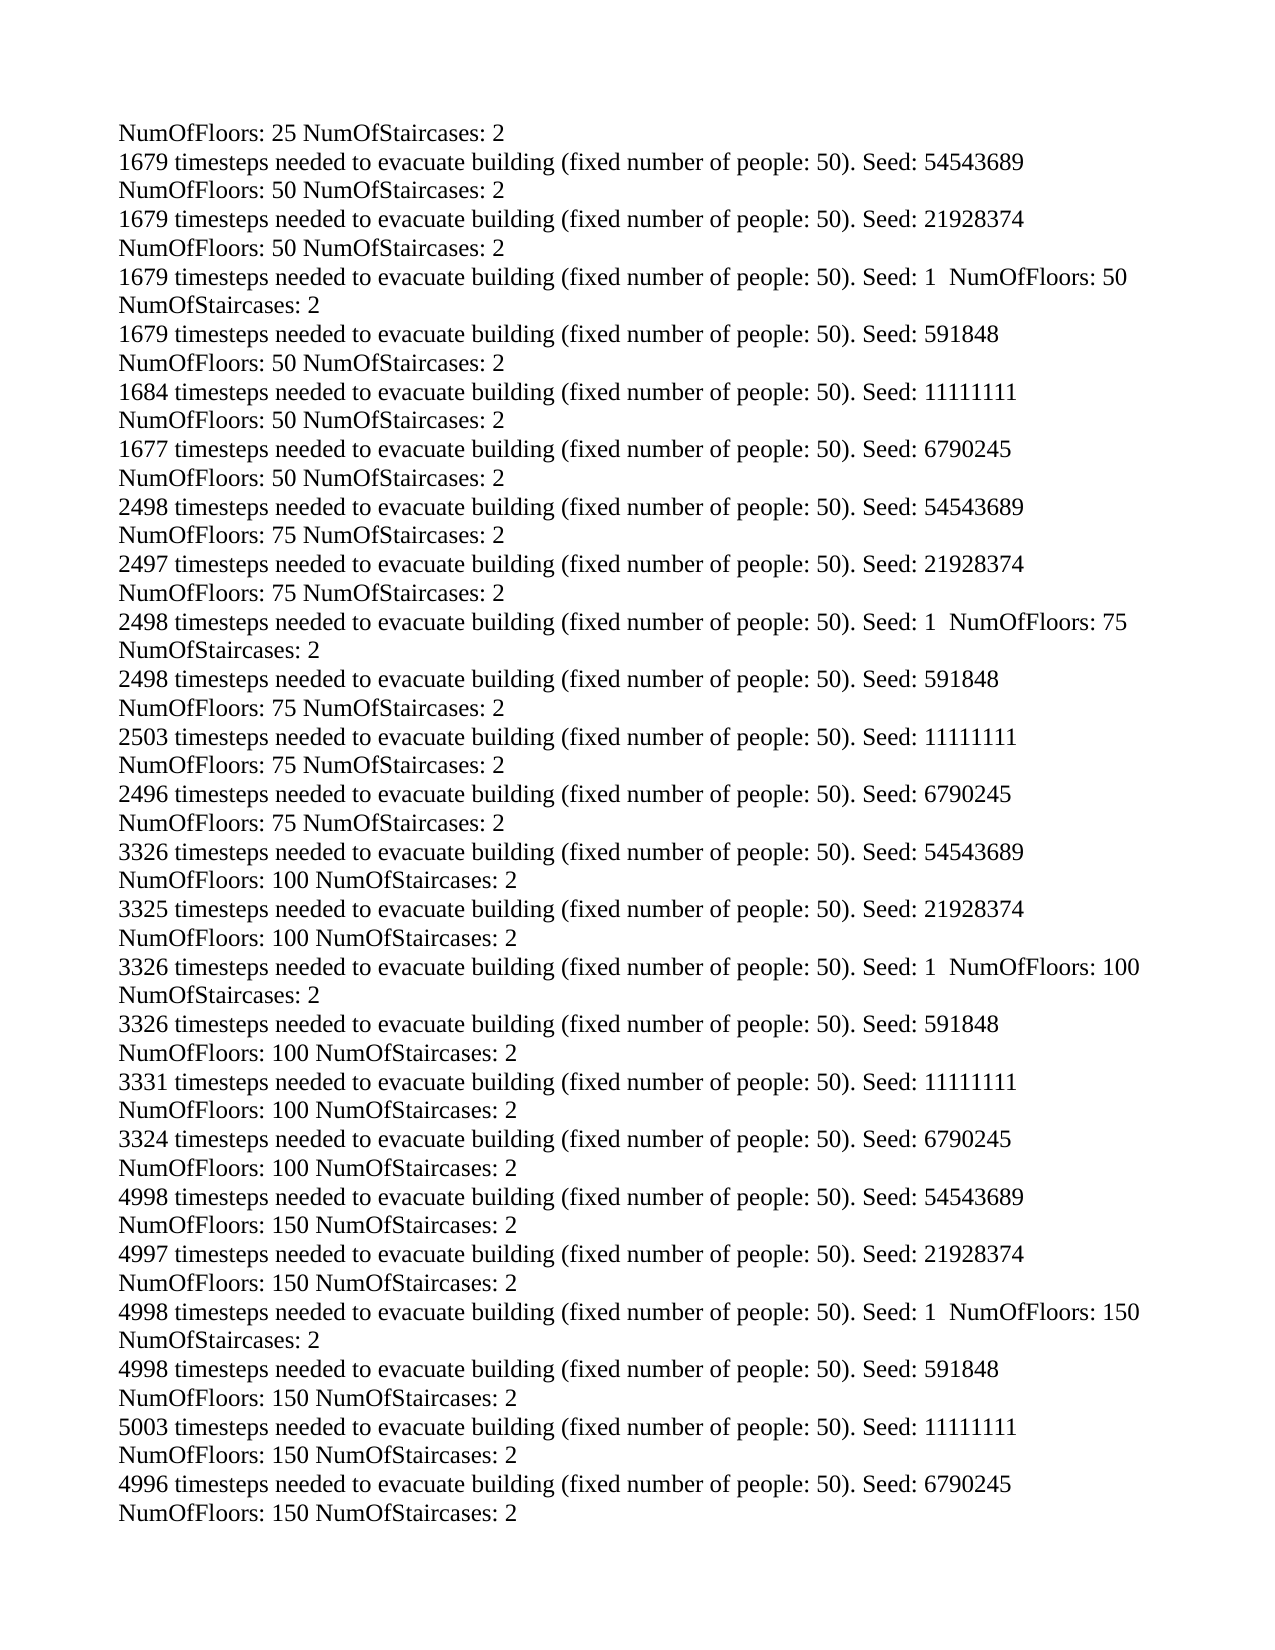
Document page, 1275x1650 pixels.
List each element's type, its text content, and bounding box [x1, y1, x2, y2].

text 1677 timesteps needed to evacuate building (fixed number of people: 50). Seed: 6790245 NumOfFloors: 50 NumOfStaircases: 2 [118, 434, 1157, 492]
text 3324 timesteps needed to evacuate building (fixed number of people: 50). Seed: 6790245 NumOfFloors: 100 NumOfStaircases: 2 [118, 1124, 1157, 1182]
text 3325 timesteps needed to evacuate building (fixed number of people: 50). Seed: 21928374 NumOfFloors: 100 NumOfStaircases: 2 [118, 894, 1157, 952]
text 3326 timesteps needed to evacuate building (fixed number of people: 50). Seed: 54543689 NumOfFloors: 100 NumOfStaircases: 2 [118, 837, 1157, 894]
text 4998 timesteps needed to evacuate building (fixed number of people: 50). Seed: 591848 NumOfFloors: 150 NumOfStaircases: 2 [118, 1354, 1157, 1412]
text 1679 timesteps needed to evacuate building (fixed number of people: 50). Seed: 21928374 NumOfFloors: 50 NumOfStaircases: 2 [118, 204, 1157, 262]
text 2498 timesteps needed to evacuate building (fixed number of people: 50). Seed: 54543689 NumOfFloors: 75 NumOfStaircases: 2 [118, 492, 1157, 549]
text 2496 timesteps needed to evacuate building (fixed number of people: 50). Seed: 6790245 NumOfFloors: 75 NumOfStaircases: 2 [118, 779, 1157, 837]
text NumOfFloors: 25 NumOfStaircases: 2 [118, 118, 1157, 147]
text 1679 timesteps needed to evacuate building (fixed number of people: 50). Seed: 54543689 NumOfFloors: 50 NumOfStaircases: 2 [118, 147, 1157, 204]
text 1679 timesteps needed to evacuate building (fixed number of people: 50). Seed: 1 NumOfFloors: 50 NumOfStaircases: 2 [118, 262, 1157, 319]
text 1684 timesteps needed to evacuate building (fixed number of people: 50). Seed: 11111111 NumOfFloors: 50 NumOfStaircases: 2 [118, 377, 1157, 434]
text 3326 timesteps needed to evacuate building (fixed number of people: 50). Seed: 1 NumOfFloors: 100 NumOfStaircases: 2 [118, 952, 1157, 1009]
text 1679 timesteps needed to evacuate building (fixed number of people: 50). Seed: 591848 NumOfFloors: 50 NumOfStaircases: 2 [118, 319, 1157, 377]
text 3331 timesteps needed to evacuate building (fixed number of people: 50). Seed: 11111111 NumOfFloors: 100 NumOfStaircases: 2 [118, 1067, 1157, 1124]
text 4998 timesteps needed to evacuate building (fixed number of people: 50). Seed: 1 NumOfFloors: 150 NumOfStaircases: 2 [118, 1297, 1157, 1354]
text 4998 timesteps needed to evacuate building (fixed number of people: 50). Seed: 54543689 NumOfFloors: 150 NumOfStaircases: 2 [118, 1182, 1157, 1239]
text 2498 timesteps needed to evacuate building (fixed number of people: 50). Seed: 1 NumOfFloors: 75 NumOfStaircases: 2 [118, 607, 1157, 664]
text 2503 timesteps needed to evacuate building (fixed number of people: 50). Seed: 11111111 NumOfFloors: 75 NumOfStaircases: 2 [118, 722, 1157, 779]
text 2498 timesteps needed to evacuate building (fixed number of people: 50). Seed: 591848 NumOfFloors: 75 NumOfStaircases: 2 [118, 664, 1157, 722]
text 5003 timesteps needed to evacuate building (fixed number of people: 50). Seed: 11111111 NumOfFloors: 150 NumOfStaircases: 2 [118, 1412, 1157, 1469]
text 4996 timesteps needed to evacuate building (fixed number of people: 50). Seed: 6790245 NumOfFloors: 150 NumOfStaircases: 2 [118, 1469, 1157, 1527]
text 2497 timesteps needed to evacuate building (fixed number of people: 50). Seed: 21928374 NumOfFloors: 75 NumOfStaircases: 2 [118, 549, 1157, 607]
text 4997 timesteps needed to evacuate building (fixed number of people: 50). Seed: 21928374 NumOfFloors: 150 NumOfStaircases: 2 [118, 1239, 1157, 1297]
text 3326 timesteps needed to evacuate building (fixed number of people: 50). Seed: 591848 NumOfFloors: 100 NumOfStaircases: 2 [118, 1009, 1157, 1067]
